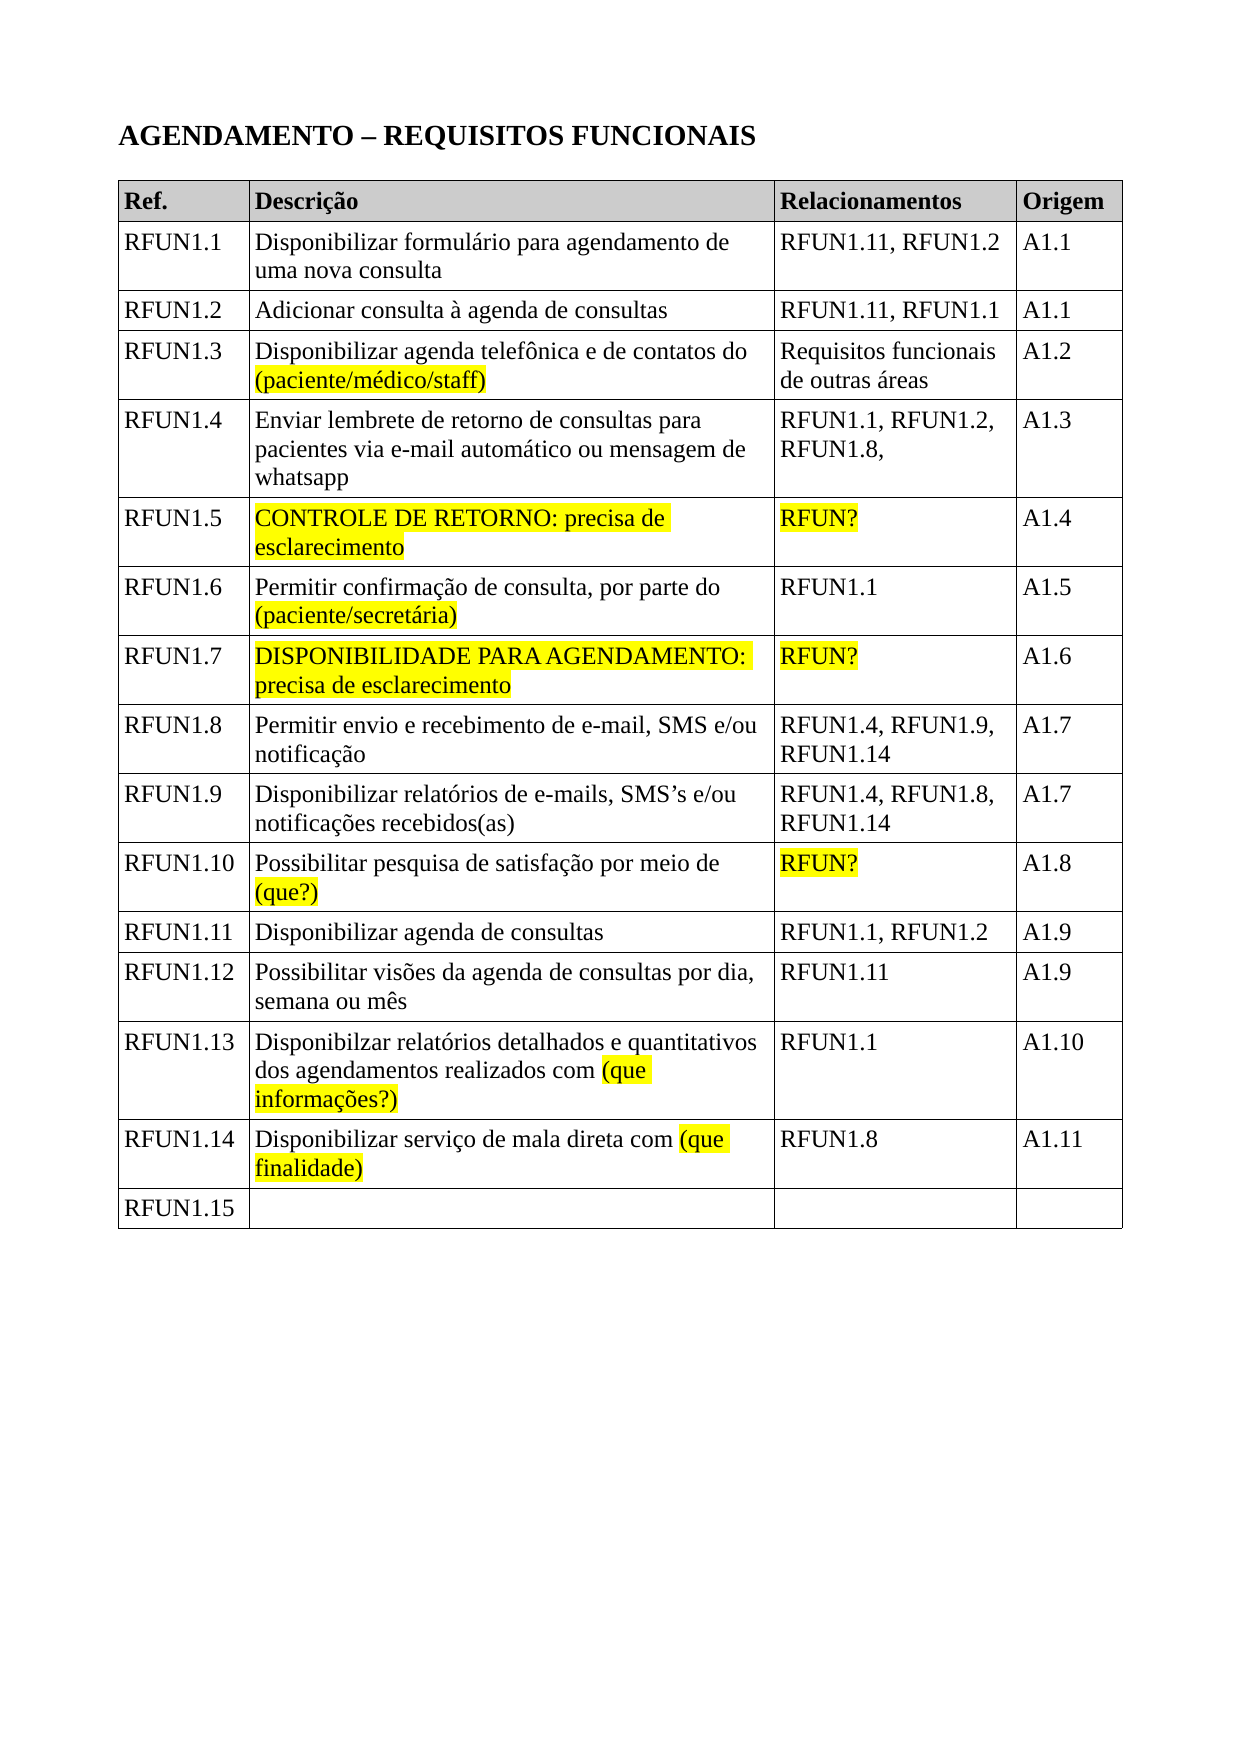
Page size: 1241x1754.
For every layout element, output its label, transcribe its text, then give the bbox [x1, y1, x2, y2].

table_cell RFUN? [775, 498, 1016, 566]
table_cell Permitir confirmação de consulta, por parte do (paciente/secretária) [250, 567, 774, 635]
table_cell RFUN1.4, RFUN1.9, RFUN1.14 [775, 705, 1016, 773]
table_cell A1.4 [1017, 498, 1122, 566]
table_cell RFUN1.6 [119, 567, 249, 635]
table_cell A1.1 [1017, 291, 1122, 330]
table_cell Possibilitar pesquisa de satisfação por meio de (que?) [250, 843, 774, 911]
table_header Ref. [119, 181, 249, 221]
table_cell RFUN1.13 [119, 1022, 249, 1118]
table_cell A1.1 [1017, 222, 1122, 290]
table_cell A1.8 [1017, 843, 1122, 911]
table_cell RFUN1.3 [119, 331, 249, 399]
table_cell RFUN1.1 [775, 1022, 1016, 1118]
table_header Relacionamentos [775, 181, 1016, 221]
table_cell Enviar lembrete de retorno de consultas para pacientes via e-mail automático ou mensagem de whatsapp [250, 400, 774, 497]
table_cell RFUN1.7 [119, 636, 249, 704]
table_cell [250, 1189, 774, 1228]
table_cell RFUN1.10 [119, 843, 249, 911]
table_cell RFUN1.1 [119, 222, 249, 290]
table_cell A1.7 [1017, 774, 1122, 842]
table_cell RFUN1.11 [119, 912, 249, 952]
table_cell Requisitos funcionais de outras áreas [775, 331, 1016, 399]
table_cell A1.6 [1017, 636, 1122, 704]
table_cell Disponibilizar relatórios de e-mails, SMS’s e/ou notificações recebidos(as) [250, 774, 774, 842]
table_cell A1.2 [1017, 331, 1122, 399]
table_cell Disponibilizar formulário para agendamento de uma nova consulta [250, 222, 774, 290]
table_cell A1.3 [1017, 400, 1122, 497]
table_cell A1.9 [1017, 912, 1122, 952]
table_cell RFUN1.8 [775, 1120, 1016, 1188]
table_cell RFUN1.1, RFUN1.2, RFUN1.8, [775, 400, 1016, 497]
table_cell CONTROLE DE RETORNO: precisa de esclarecimento [250, 498, 774, 566]
table_cell A1.9 [1017, 953, 1122, 1021]
table_cell Adicionar consulta à agenda de consultas [250, 291, 774, 330]
table_cell A1.7 [1017, 705, 1122, 773]
table_cell A1.5 [1017, 567, 1122, 635]
table_cell [1017, 1189, 1122, 1228]
table_cell A1.10 [1017, 1022, 1122, 1118]
table_cell RFUN1.4, RFUN1.8, RFUN1.14 [775, 774, 1016, 842]
table_cell RFUN1.4 [119, 400, 249, 497]
table_cell RFUN1.11, RFUN1.2 [775, 222, 1016, 290]
table_cell RFUN1.8 [119, 705, 249, 773]
table_cell RFUN? [775, 843, 1016, 911]
table_cell RFUN1.5 [119, 498, 249, 566]
table_header Origem [1017, 181, 1122, 221]
table_cell [775, 1189, 1016, 1228]
table_cell A1.11 [1017, 1120, 1122, 1188]
table_cell RFUN1.2 [119, 291, 249, 330]
text AGENDAMENTO – REQUISITOS FUNCIONAIS [118, 118, 1122, 152]
table_header Descrição [250, 181, 774, 221]
table_cell RFUN1.12 [119, 953, 249, 1021]
table_cell RFUN1.1 [775, 567, 1016, 635]
table_cell Disponibilzar relatórios detalhados e quantitativos dos agendamentos realizados com (que informações?) [250, 1022, 774, 1118]
table_cell RFUN1.14 [119, 1120, 249, 1188]
table_cell RFUN1.1, RFUN1.2 [775, 912, 1016, 952]
table_cell RFUN1.11 [775, 953, 1016, 1021]
table_cell RFUN1.11, RFUN1.1 [775, 291, 1016, 330]
table_cell DISPONIBILIDADE PARA AGENDAMENTO: precisa de esclarecimento [250, 636, 774, 704]
table_cell RFUN1.9 [119, 774, 249, 842]
table_cell Disponibilizar serviço de mala direta com (que finalidade) [250, 1120, 774, 1188]
table_cell Disponibilizar agenda de consultas [250, 912, 774, 952]
table_cell RFUN? [775, 636, 1016, 704]
table_cell Permitir envio e recebimento de e-mail, SMS e/ou notificação [250, 705, 774, 773]
table_cell Possibilitar visões da agenda de consultas por dia, semana ou mês [250, 953, 774, 1021]
table_cell Disponibilizar agenda telefônica e de contatos do (paciente/médico/staff) [250, 331, 774, 399]
table_cell RFUN1.15 [119, 1189, 249, 1228]
